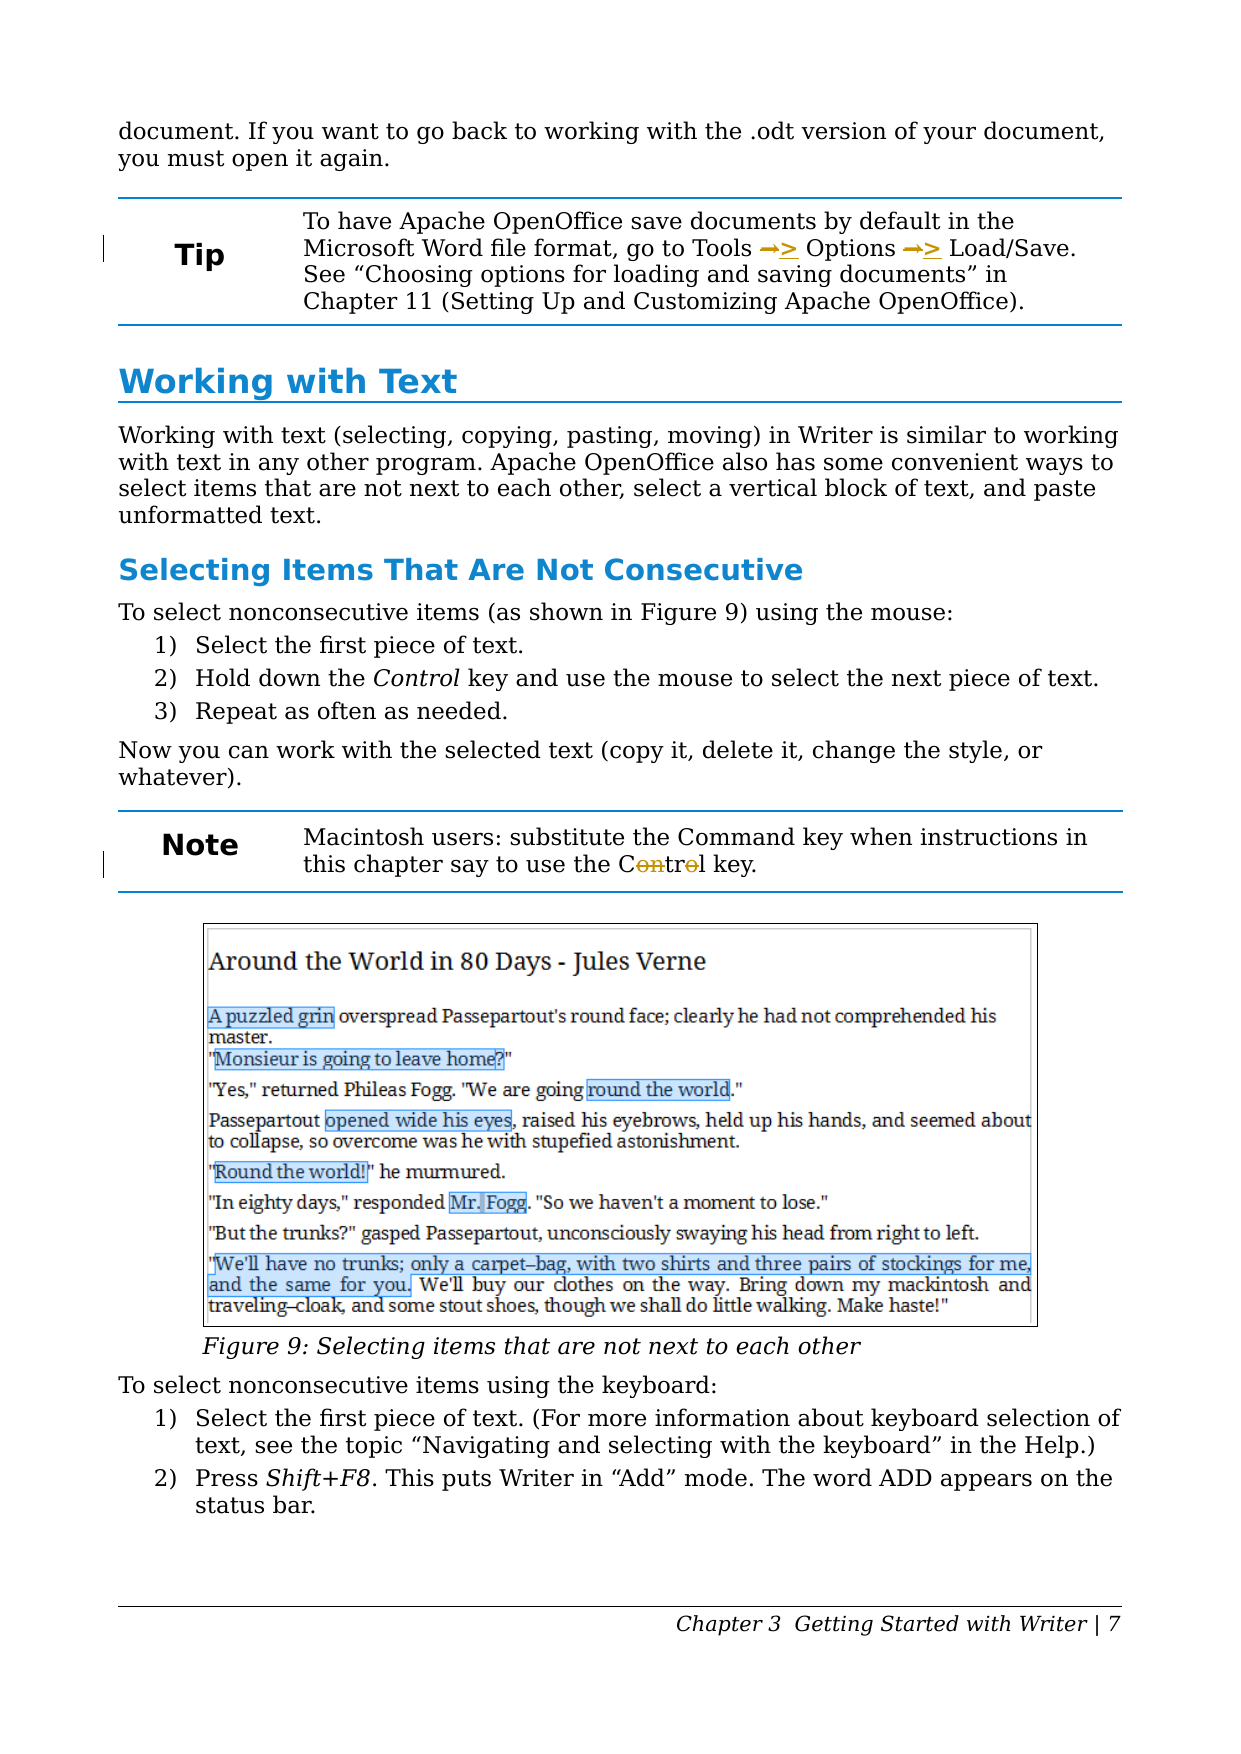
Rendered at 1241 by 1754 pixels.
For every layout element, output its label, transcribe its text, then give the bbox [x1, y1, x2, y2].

list Press Shift+F8. This puts Writer in “Add” mode. The word ADD appears on the status bar. [177, 1465, 1122, 1518]
text document. If you want to go back to working with the .odt version of your document, you must open it again. [118, 118, 1122, 171]
text Now you can work with the selected text (copy it, delete it, change the style, or whatever). [118, 738, 1122, 791]
list Select the first piece of text. (For more information about keyboard selection of text, see the topic “Navigating and selecting with the keyboard” in the Help.) [177, 1406, 1122, 1459]
subtitle Working with Text [118, 362, 1122, 401]
list Repeat as often as needed. [177, 698, 1122, 725]
text Working with text (selecting, copying, pasting, moving) in Writer is similar to working with text in any other program. Apache OpenOffice also has some convenient ways to select items that are not next to each other, select a vertical block of text, and paste unformatted text. [118, 422, 1122, 529]
list To select nonconsecutive items using the keyboard: [118, 1372, 1122, 1399]
list Select the first piece of text. [177, 633, 1122, 659]
table_header Note [118, 812, 281, 891]
list Hold down the Control key and use the mouse to select the next piece of text. [177, 666, 1122, 692]
list To select nonconsecutive items (as shown in Figure 9) using the mouse: [118, 599, 1122, 626]
table_header To have Apache OpenOffice save documents by default in the Microsoft Word file format, go to Tools > Options > Load/Save. See “Choosing options for loading and saving documents” in Chapter 11 (Setting Up and Customizing Apache OpenOffice). [281, 199, 1122, 324]
subtitle Selecting Items That Are Not Consecutive [118, 553, 1122, 587]
text Figure 9: Selecting items that are not next to each other [202, 1333, 1038, 1360]
table_header Tip [118, 199, 281, 324]
picture [206, 927, 1034, 1323]
table_header Macintosh users: substitute the Command key when instructions in this chapter say to use the Ctrl key. [281, 812, 1122, 891]
